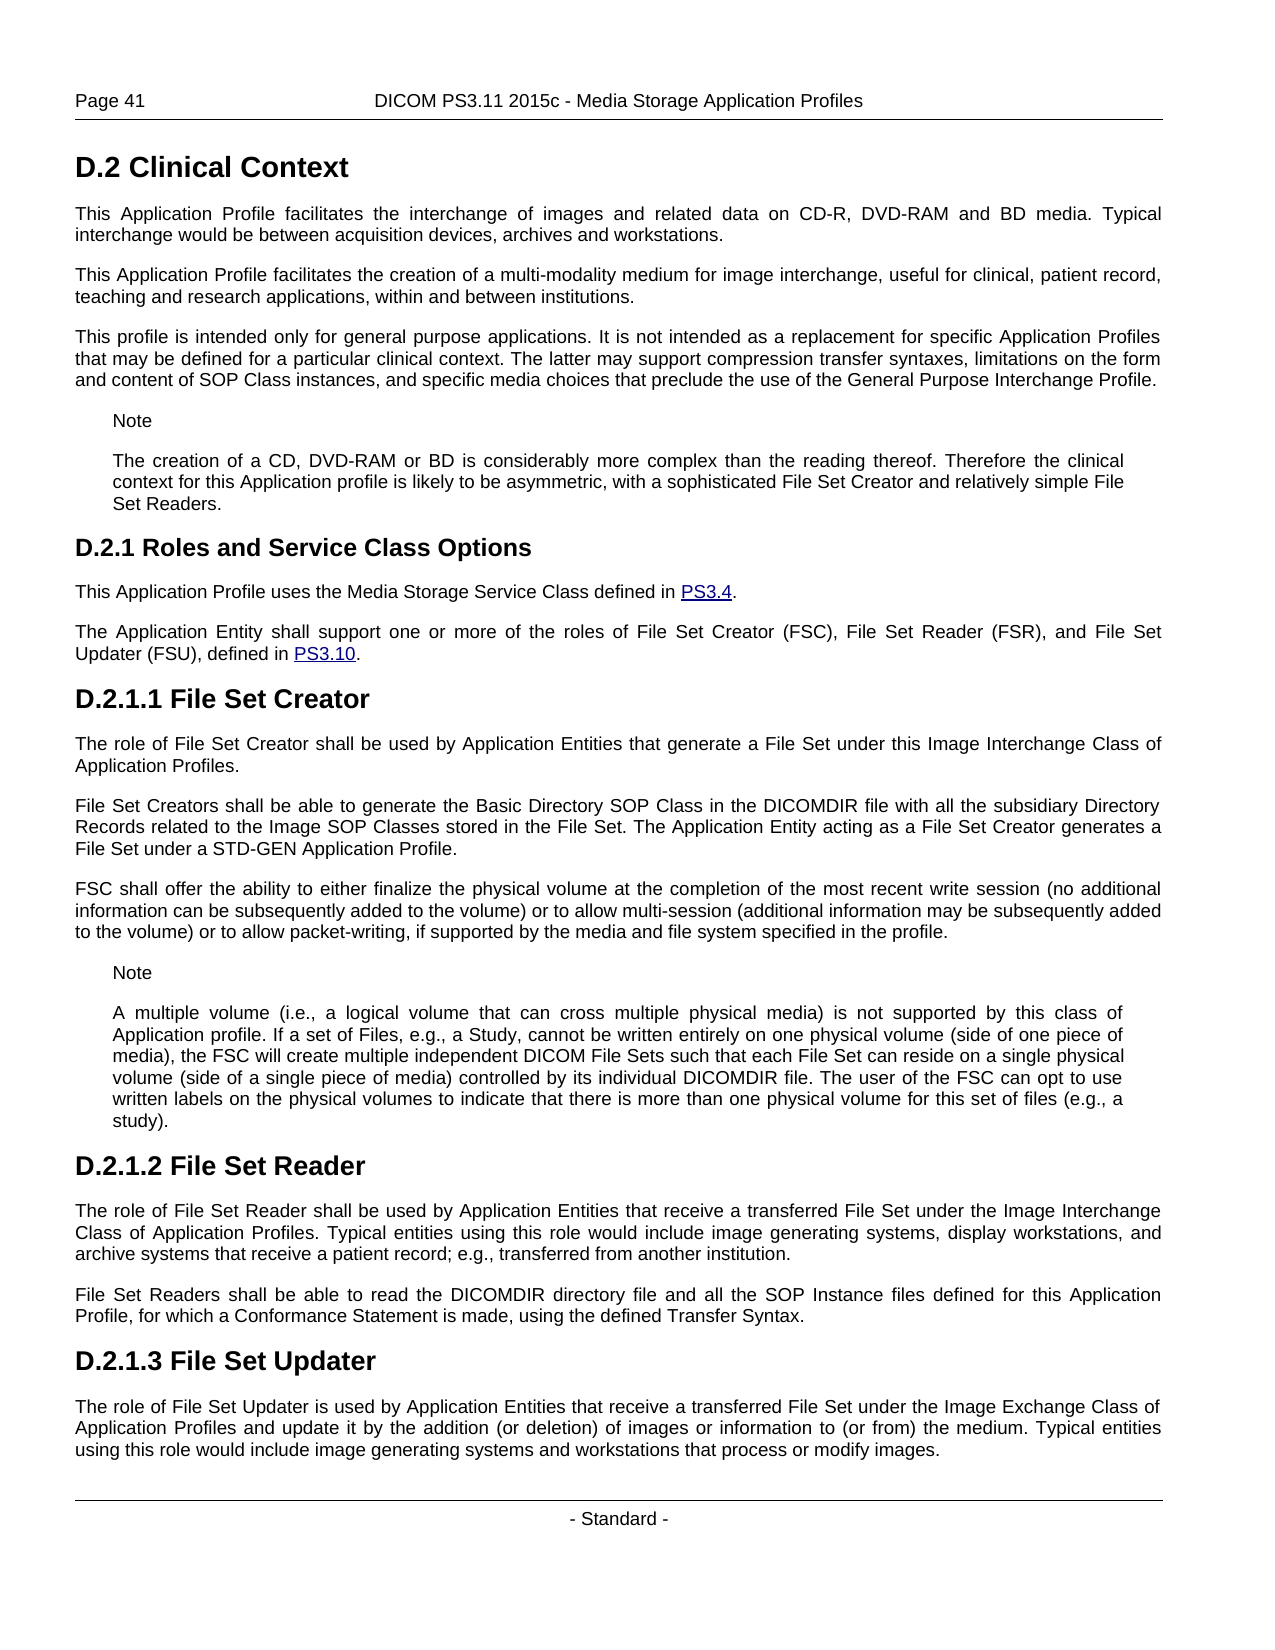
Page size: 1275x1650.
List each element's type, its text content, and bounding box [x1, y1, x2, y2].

text File Set Readers shall be able to read the DICOMDIR directory file and all the SOP Instance files defined for this Application Profile, for which a Conformance Statement is made, using the defined Transfer Syntax. [75, 1283, 1162, 1327]
text The role of File Set Reader shall be used by Application Entities that receive a transferred File Set under the Image Interchange Class of Application Profiles. Typical entities using this role would include image generating systems, display workstations, and archive systems that receive a patient record; e.g., transferred from another institution. [75, 1200, 1162, 1265]
text Note [112, 409, 1125, 431]
text The creation of a CD, DVD-RAM or BD is considerably more complex than the reading thereof. Therefore the clinical context for this Application profile is likely to be asymmetric, with a sophisticated File Set Creator and relatively simple File Set Readers. [112, 450, 1125, 514]
text This Application Profile uses the Media Storage Service Class defined in PS3.4. [75, 581, 1162, 602]
text D.2.1.2 File Set Reader [75, 1150, 1162, 1181]
text D.2.1.3 File Set Updater [75, 1345, 1162, 1377]
text The role of File Set Updater is used by Application Entities that receive a transferred File Set under the Image Exchange Class of Application Profiles and update it by the addition (or deletion) of images or information to (or from) the medium. Typical entities using this role would include image generating systems and workstations that process or modify images. [75, 1395, 1162, 1460]
text D.2 Clinical Context [75, 150, 1162, 183]
text This profile is intended only for general purpose applications. It is not intended as a replacement for specific Application Profiles that may be defined for a particular clinical context. The latter may support compression transfer syntaxes, limitations on the form and content of SOP Class instances, and specific media choices that preclude the use of the General Purpose Interchange Profile. [75, 326, 1162, 391]
text File Set Creators shall be able to generate the Basic Directory SOP Class in the DICOMDIR file with all the subsidiary Directory Records related to the Image SOP Classes stored in the File Set. The Application Entity acting as a File Set Creator generates a File Set under a STD-GEN Application Profile. [75, 795, 1162, 859]
text The Application Entity shall support one or more of the roles of File Set Creator (FSC), File Set Reader (FSR), and File Set Updater (FSU), defined in PS3.10. [75, 621, 1162, 664]
text D.2.1 Roles and Service Class Options [75, 533, 1162, 562]
text The role of File Set Creator shall be used by Application Entities that generate a File Set under this Image Interchange Class of Application Profiles. [75, 733, 1162, 776]
text A multiple volume (i.e., a logical volume that can cross multiple physical media) is not supported by this class of Application profile. If a set of Files, e.g., a Study, cannot be written entirely on one physical volume (side of one piece of media), the FSC will create multiple independent DICOM File Sets such that each File Set can reside on a single physical volume (side of a single piece of media) controlled by its individual DICOMDIR file. The user of the FSC can opt to use written labels on the physical volumes to indicate that there is more than one physical volume for this set of files (e.g., a study). [112, 1002, 1125, 1131]
text FSC shall offer the ability to either finalize the physical volume at the completion of the most recent write session (no additional information can be subsequently added to the volume) or to allow multi-session (additional information may be subsequently added to the volume) or to allow packet-writing, if supported by the media and file system specified in the profile. [75, 878, 1162, 943]
text This Application Profile facilitates the creation of a multi-modality medium for image interchange, useful for clinical, patient record, teaching and research applications, within and between institutions. [75, 264, 1162, 307]
text Note [112, 962, 1125, 983]
text D.2.1.1 File Set Creator [75, 683, 1162, 714]
text This Application Profile facilitates the interchange of images and related data on CD-R, DVD-RAM and BD media. Typical interchange would be between acquisition devices, archives and workstations. [75, 202, 1162, 245]
